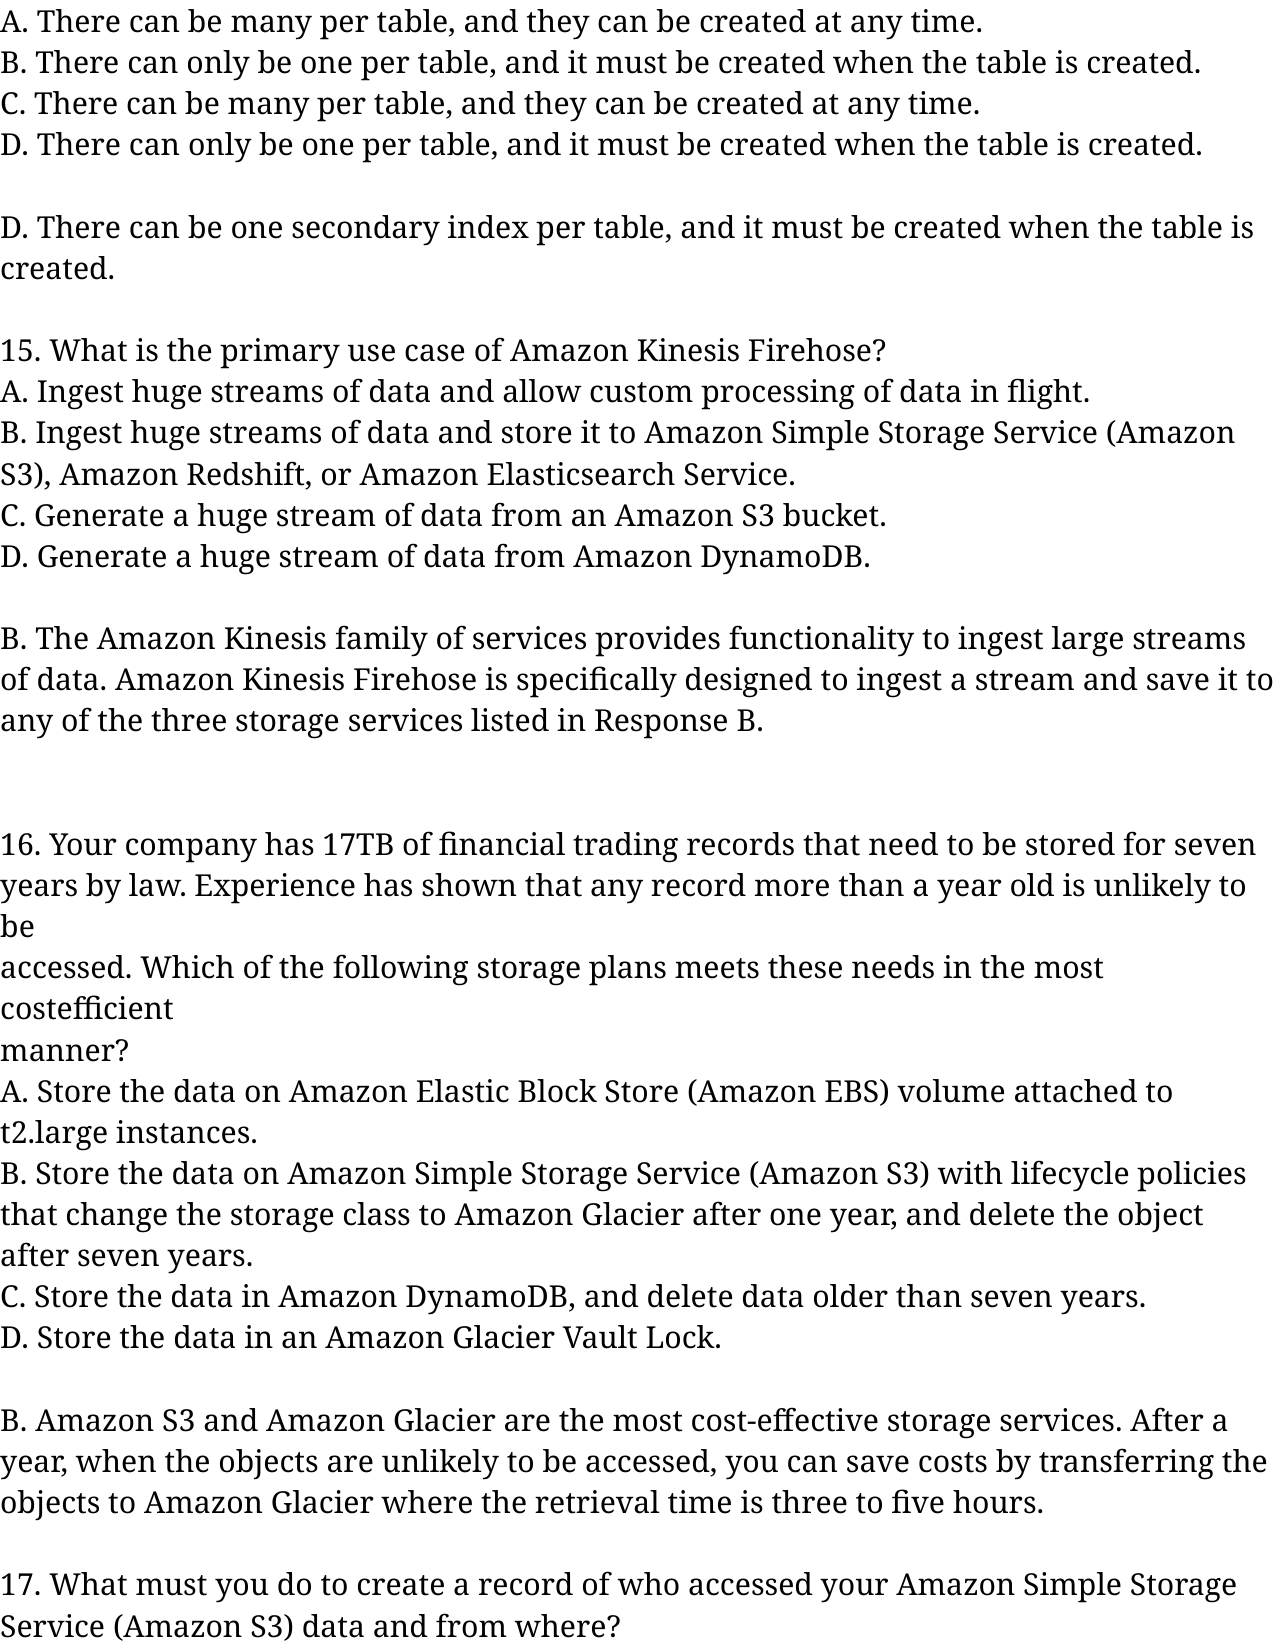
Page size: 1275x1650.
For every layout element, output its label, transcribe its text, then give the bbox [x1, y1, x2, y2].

text B. The Amazon Kinesis family of services provides functionality to ingest large streams [0, 617, 1275, 658]
text years by law. Experience has shown that any record more than a year old is unlikely to be [0, 864, 1275, 946]
text A. There can be many per table, and they can be created at any time. [0, 0, 1275, 41]
text D. There can be one secondary index per table, and it must be created when the table is [0, 206, 1275, 247]
text Service (Amazon S3) data and from where? [0, 1605, 1275, 1646]
text of data. Amazon Kinesis Firehose is specifically designed to ingest a stream and save it to [0, 658, 1275, 699]
text D. There can only be one per table, and it must be created when the table is created. [0, 123, 1275, 164]
text C. There can be many per table, and they can be created at any time. [0, 82, 1275, 123]
text B. Ingest huge streams of data and store it to Amazon Simple Storage Service (Amazon [0, 411, 1275, 453]
text C. Generate a huge stream of data from an Amazon S3 bucket. [0, 494, 1275, 535]
text A. Ingest huge streams of data and allow custom processing of data in flight. [0, 370, 1275, 411]
text D. Generate a huge stream of data from Amazon DynamoDB. [0, 535, 1275, 576]
text 17. What must you do to create a record of who accessed your Amazon Simple Storage [0, 1563, 1275, 1605]
text created. [0, 247, 1275, 288]
text accessed. Which of the following storage plans meets these needs in the most costefficient [0, 946, 1275, 1029]
text any of the three storage services listed in Response B. [0, 699, 1275, 741]
text that change the storage class to Amazon Glacier after one year, and delete the object [0, 1193, 1275, 1234]
text after seven years. [0, 1234, 1275, 1276]
text 16. Your company has 17TB of financial trading records that need to be stored for seven [0, 823, 1275, 864]
text B. Amazon S3 and Amazon Glacier are the most cost-effective storage services. After a [0, 1399, 1275, 1440]
text S3), Amazon Redshift, or Amazon Elasticsearch Service. [0, 453, 1275, 494]
text year, when the objects are unlikely to be accessed, you can save costs by transferring the [0, 1440, 1275, 1481]
text B. There can only be one per table, and it must be created when the table is created. [0, 41, 1275, 82]
text manner? [0, 1029, 1275, 1070]
text 15. What is the primary use case of Amazon Kinesis Firehose? [0, 329, 1275, 370]
text C. Store the data in Amazon DynamoDB, and delete data older than seven years. [0, 1276, 1275, 1317]
text B. Store the data on Amazon Simple Storage Service (Amazon S3) with lifecycle policies [0, 1152, 1275, 1193]
text D. Store the data in an Amazon Glacier Vault Lock. [0, 1317, 1275, 1358]
text t2.large instances. [0, 1111, 1275, 1152]
text objects to Amazon Glacier where the retrieval time is three to five hours. [0, 1481, 1275, 1522]
text A. Store the data on Amazon Elastic Block Store (Amazon EBS) volume attached to [0, 1070, 1275, 1111]
